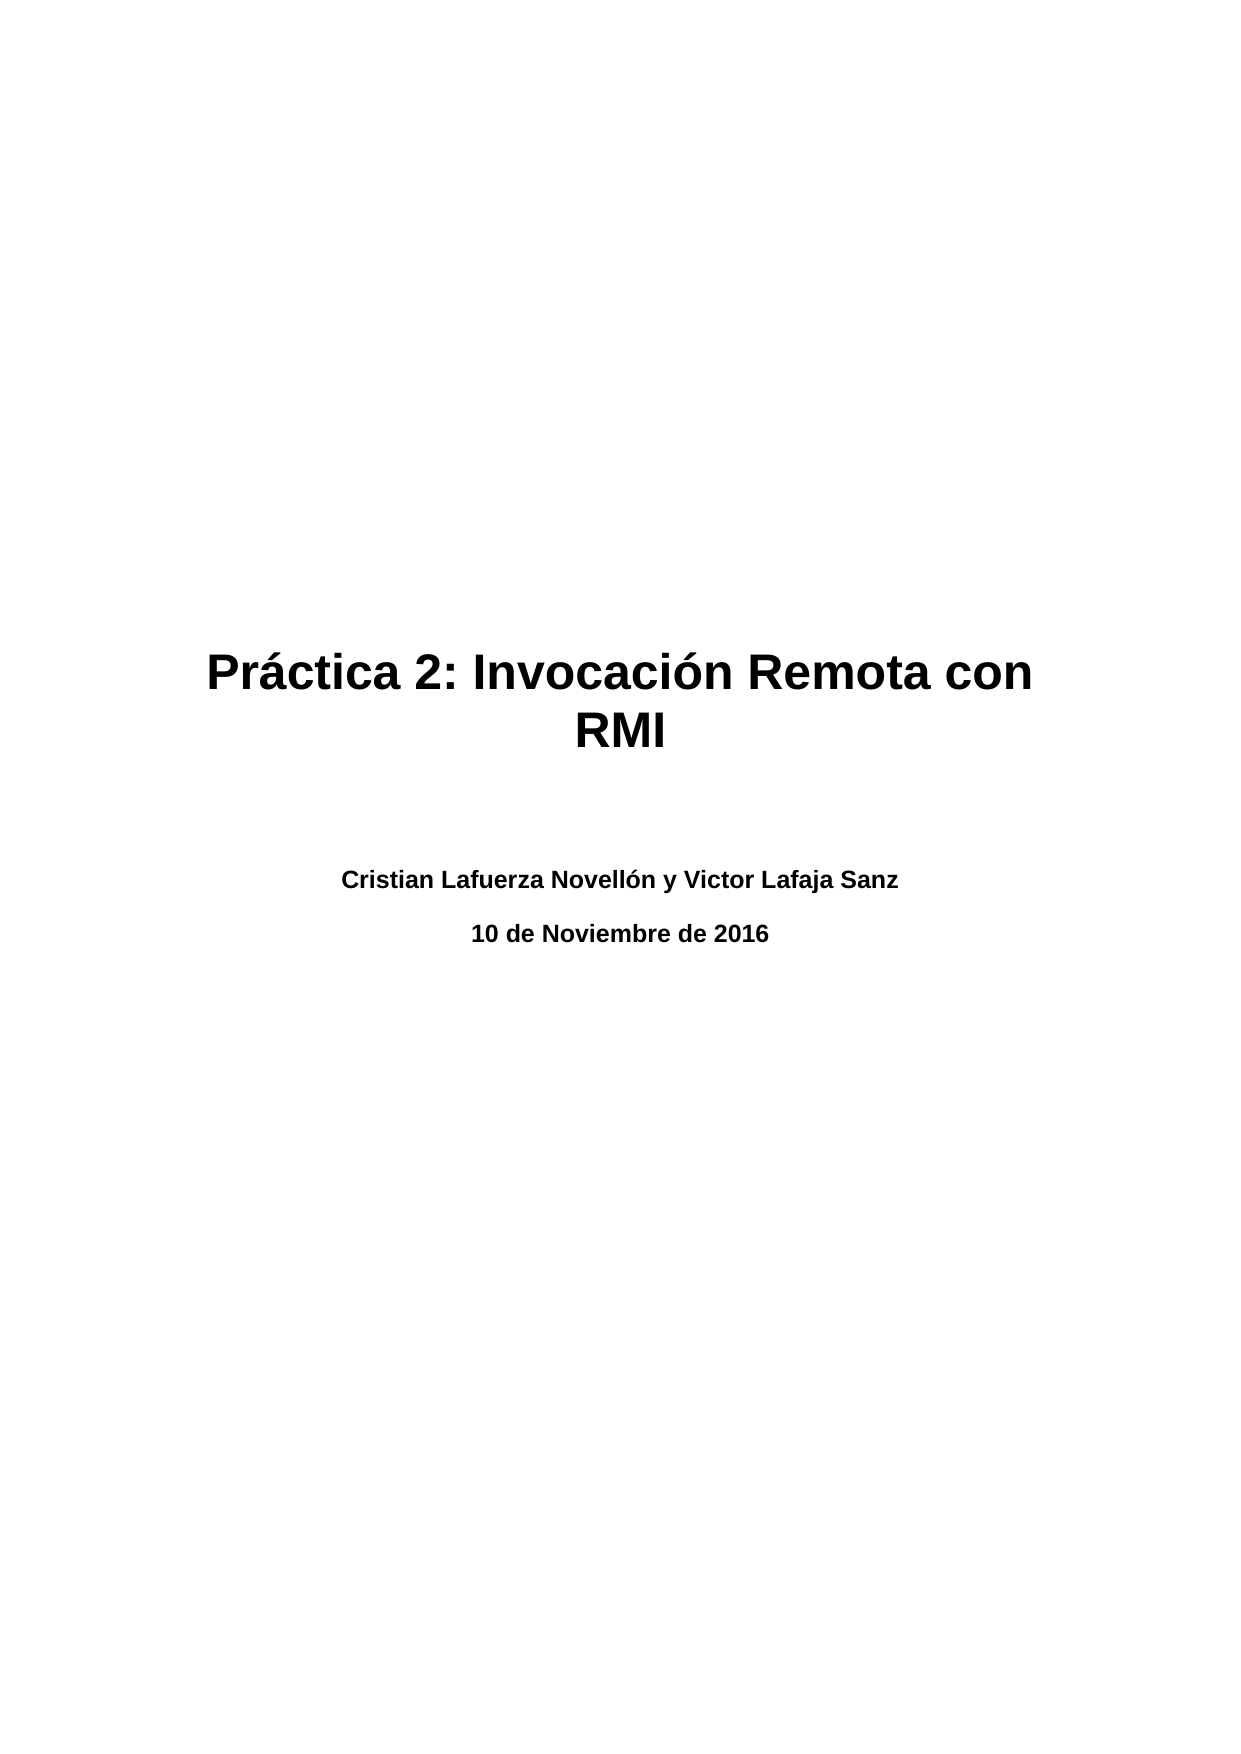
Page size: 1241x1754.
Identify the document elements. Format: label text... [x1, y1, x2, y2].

text 10 de Noviembre de 2016 [177, 919, 1063, 948]
text Práctica 2: Invocación Remota con RMI [177, 643, 1063, 758]
text Cristian Lafuerza Novellón y Victor Lafaja Sanz [177, 865, 1063, 894]
